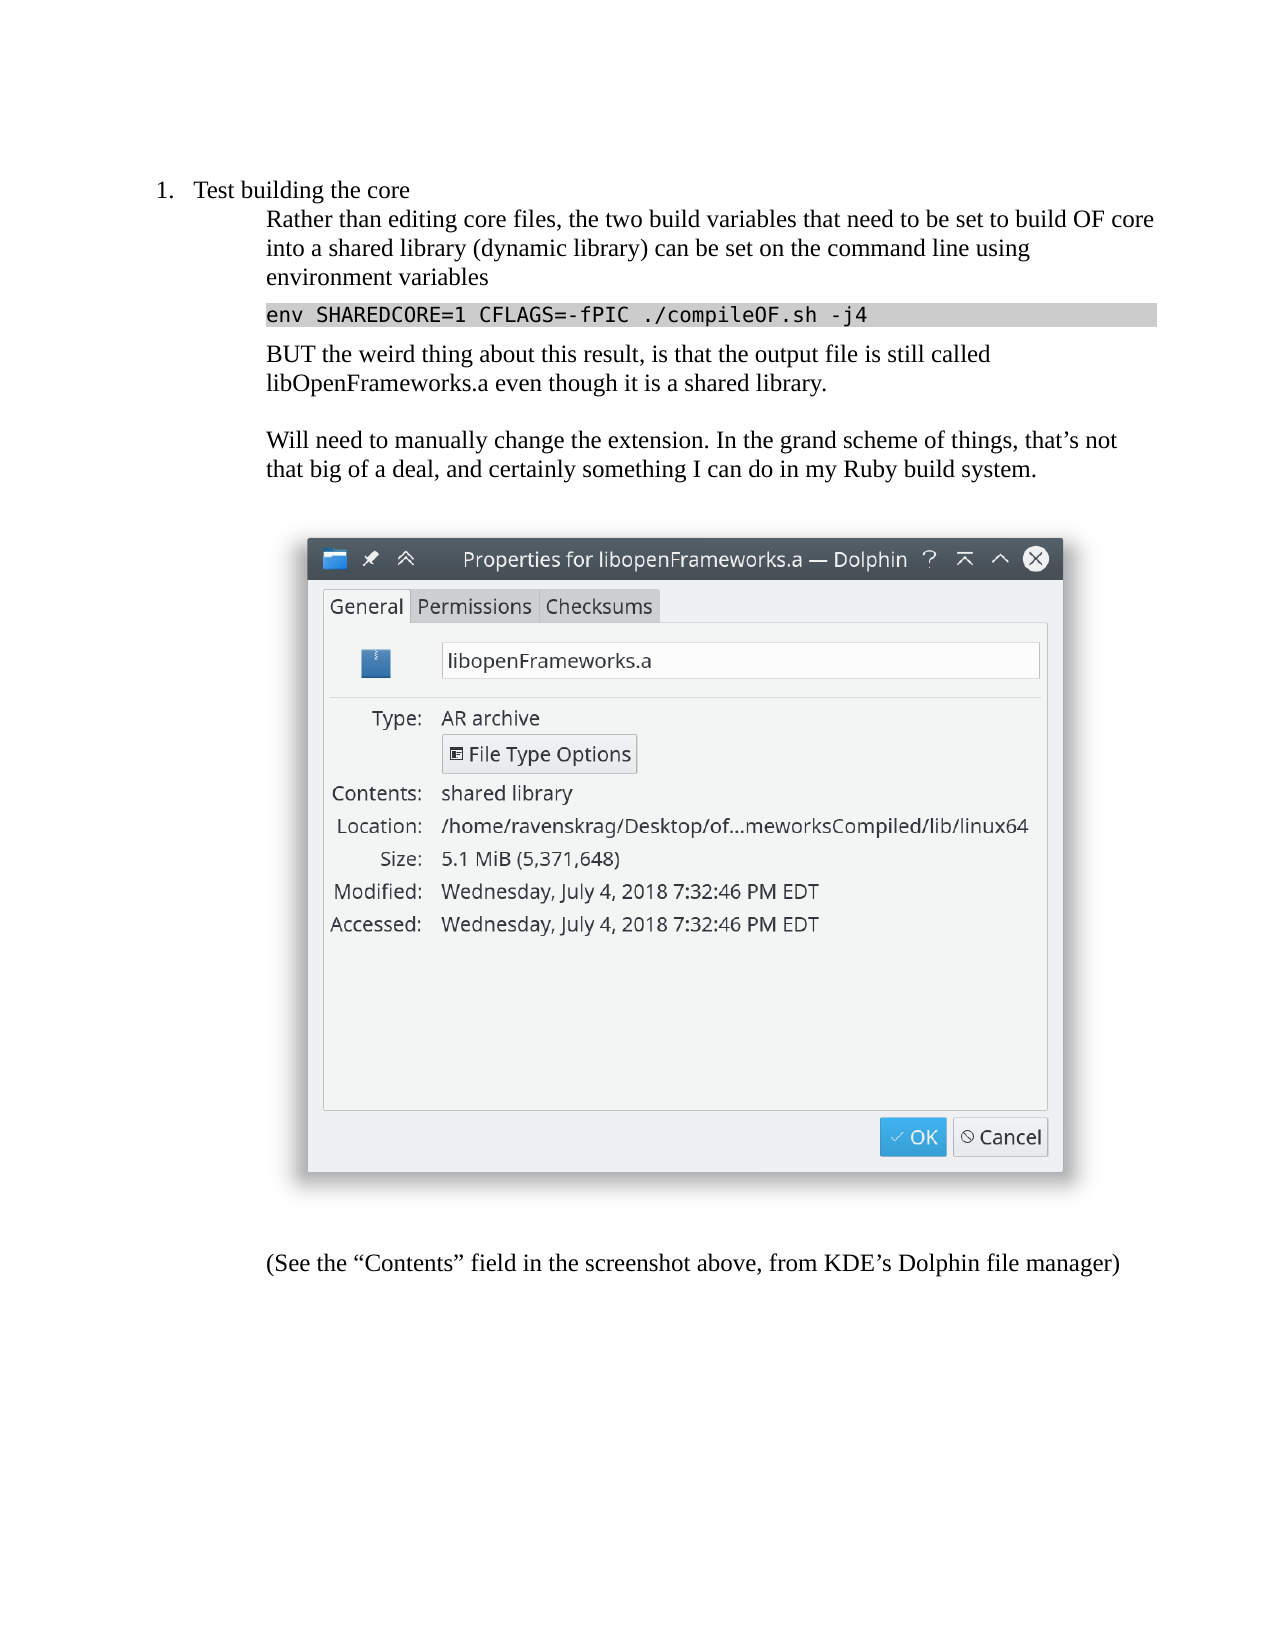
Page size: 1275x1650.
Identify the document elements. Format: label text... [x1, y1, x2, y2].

text (See the “Contents” field in the screenshot above, from KDE’s Dolphin file manager) [266, 1248, 1157, 1277]
text Rather than editing core files, the two build variables that need to be set to build OF core into a shared library (dynamic library) can be set on the command line using environment variables [266, 204, 1157, 291]
text BUT the weird thing about this result, is that the output file is still called libOpenFrameworks.a even though it is a shared library. [266, 339, 1157, 396]
picture [258, 508, 1112, 1220]
text Will need to manually change the extension. In the grand scheme of things, that’s not that big of a deal, and certainly something I can do in my Ruby build system. [266, 396, 1157, 483]
list Test building the core [156, 176, 1157, 204]
text env SHAREDCORE=1 CFLAGS=-fPIC ./compileOF.sh -j4 [266, 303, 1157, 327]
